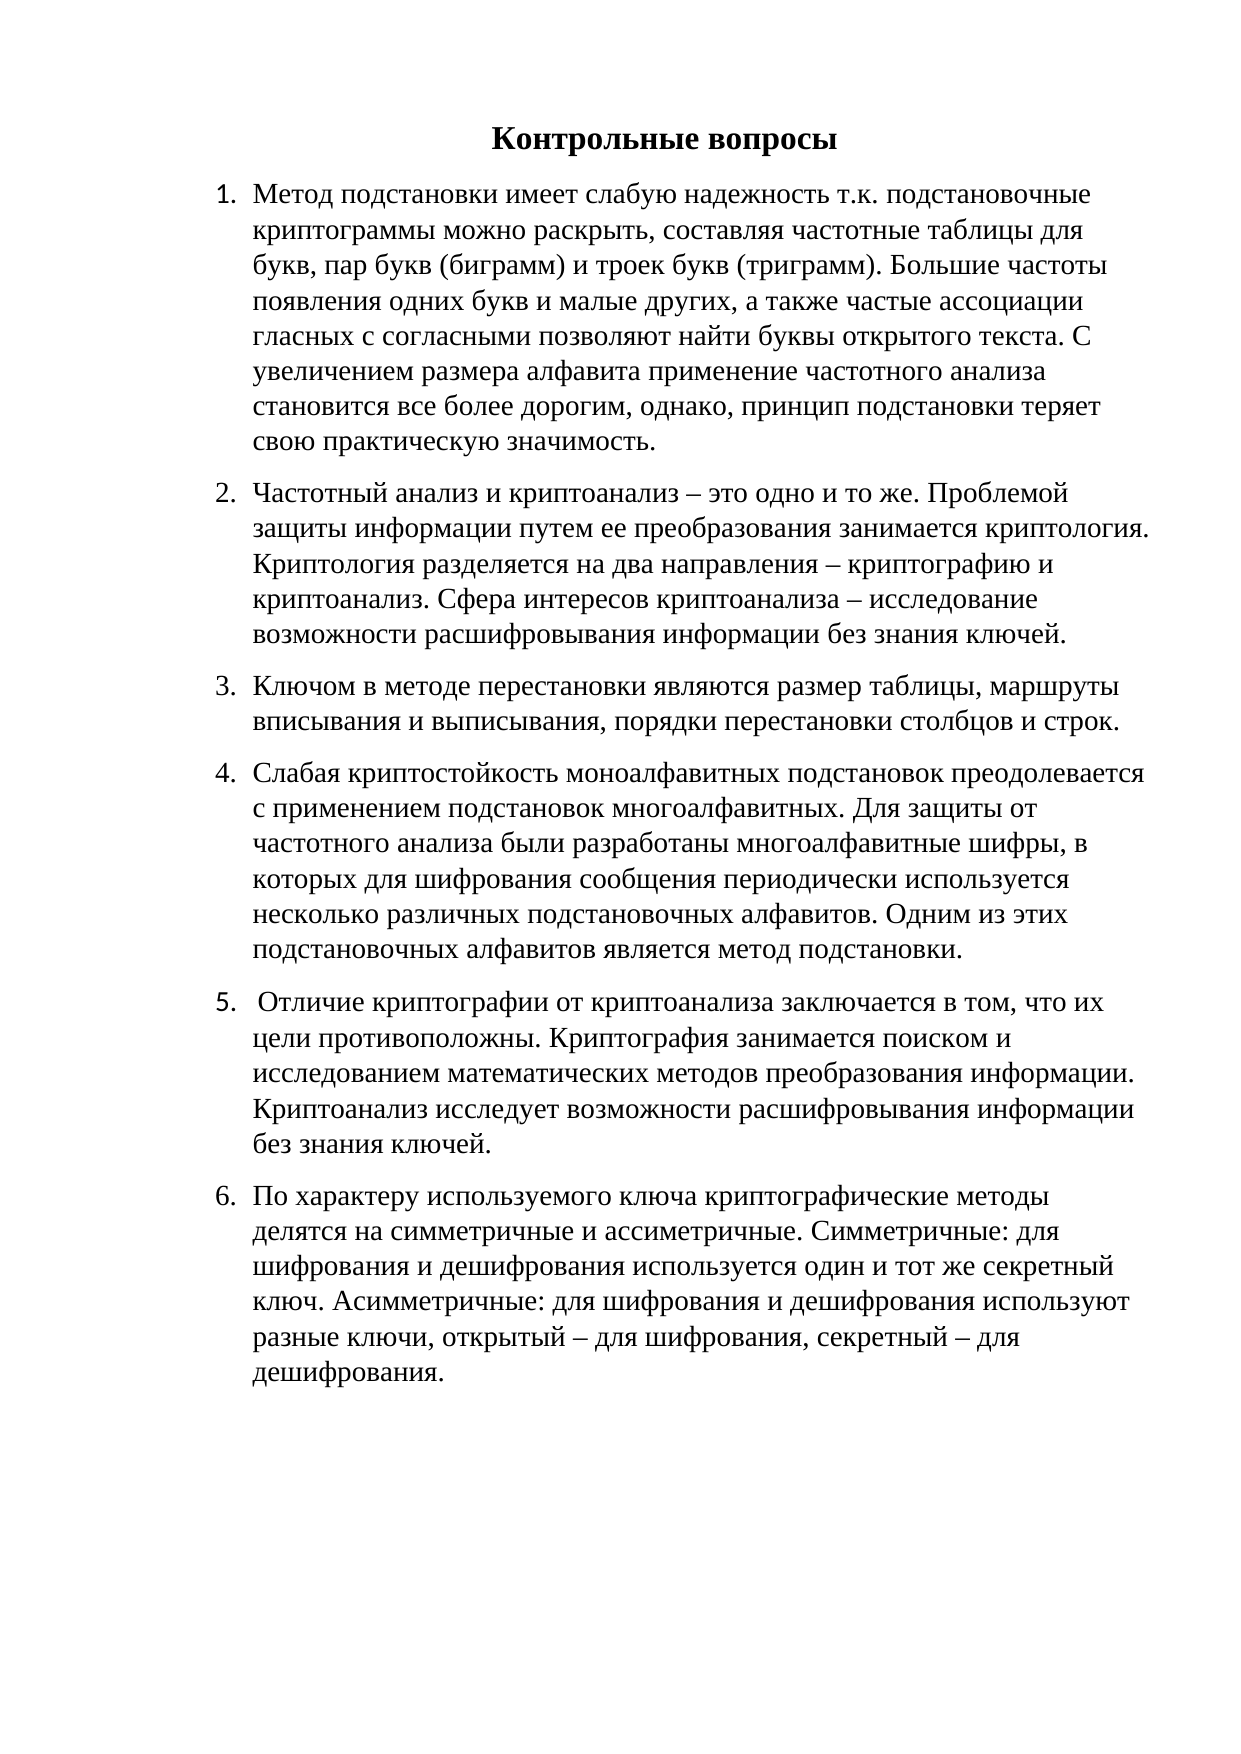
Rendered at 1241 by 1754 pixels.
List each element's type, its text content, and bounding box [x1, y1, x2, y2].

list Частотный анализ и криптоанализ – это одно и то же. Проблемой защиты информации путем ее преобразования занимается криптология. Криптология разделяется на два направления – криптографию и криптоанализ. Сфера интересов криптоанализа – исследование возможности расшифровывания информации без знания ключей. [215, 475, 1152, 650]
list Слабая криптостойкость моноалфавитных подстановок преодолевается с применением подстановок многоалфавитных. Для защиты от частотного анализа были разработаны многоалфавитные шифры, в которых для шифрования сообщения периодически используется несколько различных подстановочных алфавитов. Одним из этих подстановочных алфавитов является метод подстановки. [215, 755, 1152, 965]
list Метод подстановки имеет слабую надежность т.к. подстановочные криптограммы можно раскрыть, составляя частотные таблицы для букв, пар букв (биграмм) и троек букв (триграмм). Большие частоты появления одних букв и малые других, а также частые ассоциации гласных с согласными позволяют найти буквы открытого текста. С увеличением размера алфавита применение частотного анализа становится все более дорогим, однако, принцип подстановки теряет свою практическую значимость. [215, 175, 1152, 457]
list Отличие криптографии от криптоанализа заключается в том, что их цели противоположны. Криптография занимается поиском и исследованием математических методов преобразования информации. Криптоанализ исследует возможности расшифровывания информации без знания ключей. [215, 983, 1152, 1159]
list По характеру используемого ключа криптографические методы делятся на симметричные и ассиметричные. Симметричные: для шифрования и дешифрования используется один и тот же секретный ключ. Асимметричные: для шифрования и дешифрования используют разные ключи, открытый – для шифрования, секретный – для дешифрования. [215, 1178, 1152, 1387]
text Контрольные вопросы [177, 118, 1152, 156]
list Ключом в методе перестановки являются размер таблицы, маршруты вписывания и выписывания, порядки перестановки столбцов и строк. [215, 668, 1152, 737]
